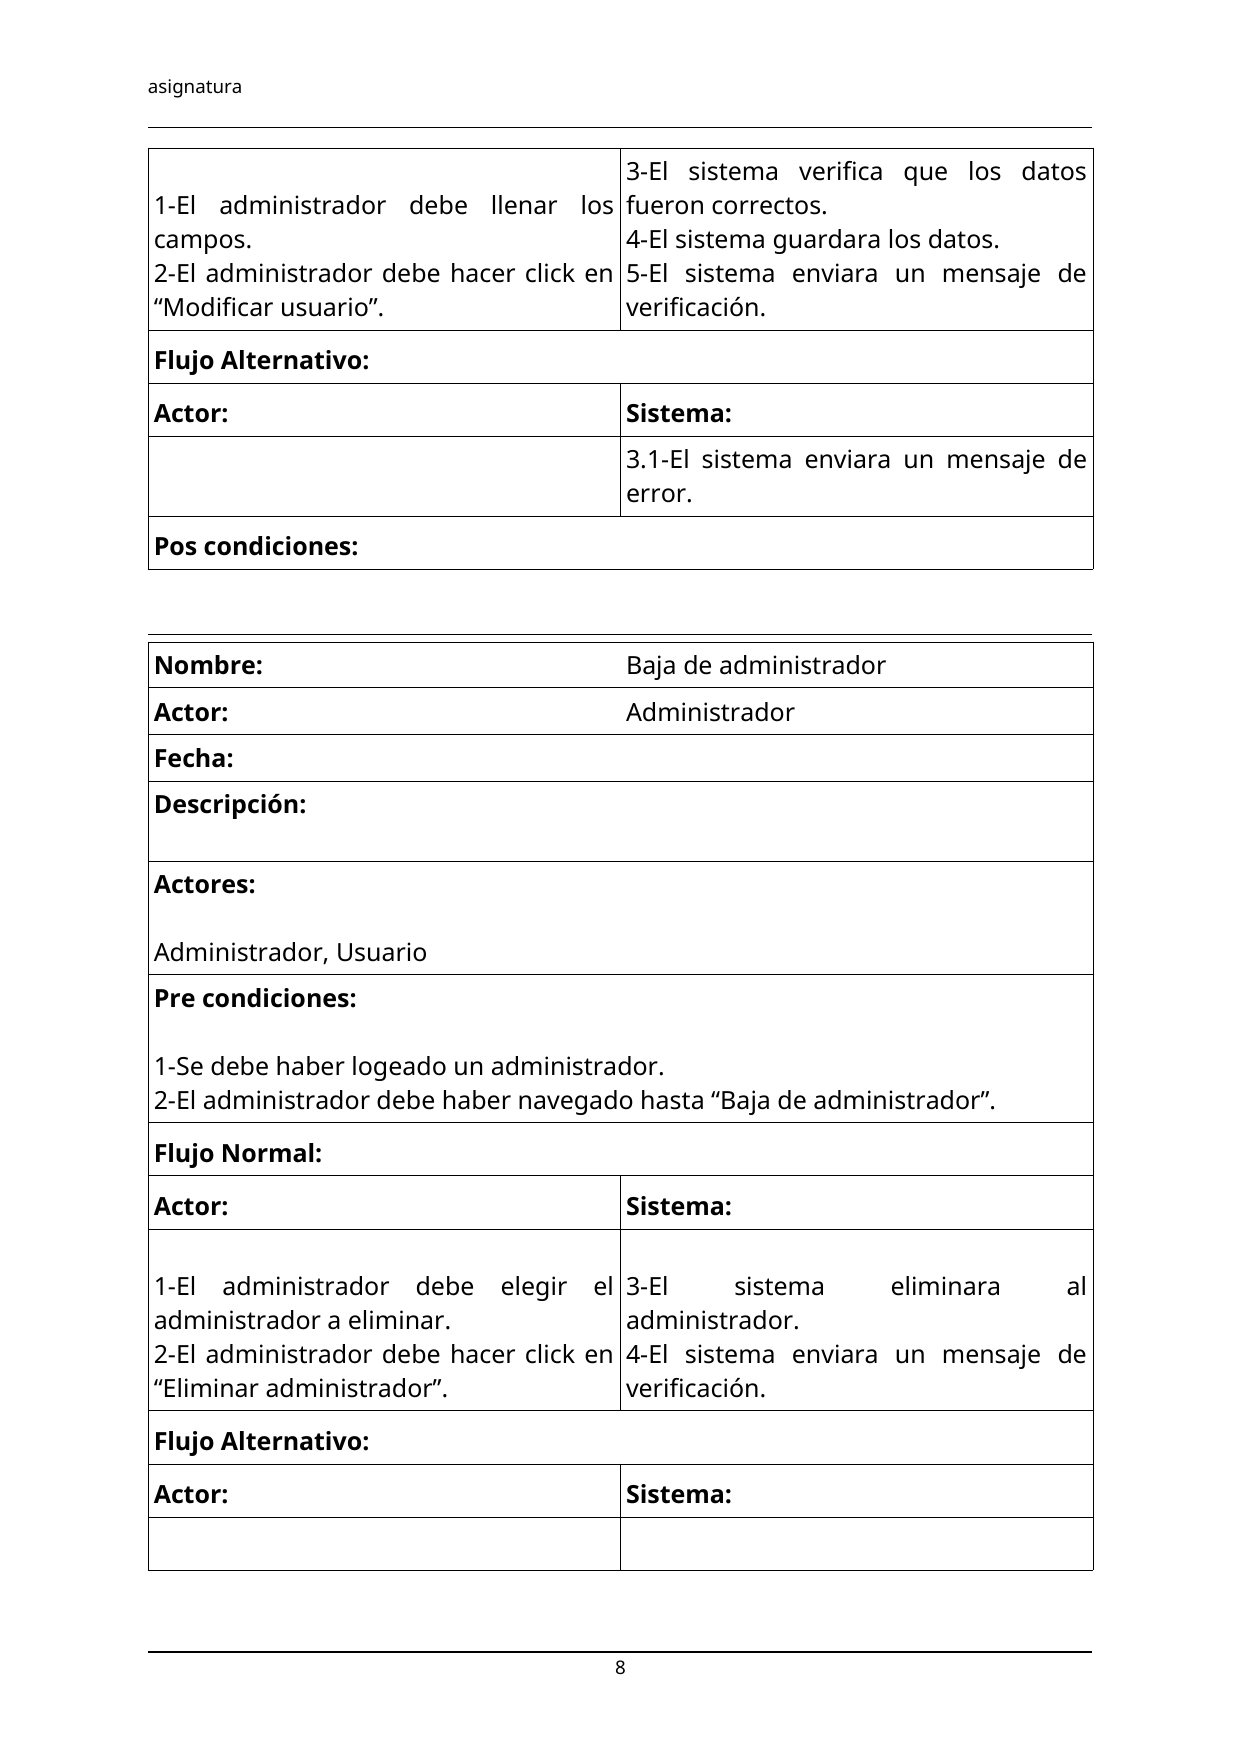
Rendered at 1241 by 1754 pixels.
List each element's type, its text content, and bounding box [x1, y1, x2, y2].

table_cell Flujo Alternativo: [149, 1411, 1093, 1463]
table_cell 3-El sistema verifica que los datos fueron correctos. 4-El sistema guardara los datos. 5-El sistema enviara un mensaje de verificación. [621, 149, 1093, 329]
table_cell Administrador [620, 688, 1093, 734]
table_cell Sistema: [621, 1176, 1093, 1228]
table_cell [149, 437, 620, 516]
table_cell Fecha: [149, 735, 620, 781]
table_header Baja de administrador [620, 643, 1093, 687]
table_cell [149, 1518, 620, 1570]
table_cell Flujo Normal: [149, 1123, 1093, 1175]
table_header Nombre: [149, 643, 620, 687]
table_cell Pos condiciones: [149, 517, 1093, 569]
table_cell Sistema: [621, 384, 1093, 436]
table_cell Actor: [149, 1176, 620, 1228]
table_cell 1-El administrador debe elegir el administrador a eliminar. 2-El administrador debe hacer click en “Eliminar administrador”. [149, 1230, 620, 1410]
table_cell 1-El administrador debe llenar los campos. 2-El administrador debe hacer click en “Modificar usuario”. [149, 149, 620, 329]
table_cell [620, 735, 1093, 781]
table_cell Pre condiciones: 1-Se debe haber logeado un administrador. 2-El administrador debe haber navegado hasta “Baja de administrador”. [149, 975, 1093, 1122]
table_cell Descripción: [149, 782, 1093, 861]
table_cell 3-El sistema eliminara al administrador. 4-El sistema enviara un mensaje de verificación. [621, 1230, 1093, 1410]
table_cell Actor: [149, 1465, 620, 1517]
table_cell [621, 1518, 1093, 1570]
table_cell Sistema: [621, 1465, 1093, 1517]
table_cell Actores: Administrador, Usuario [149, 862, 1093, 974]
table_cell 3.1-El sistema enviara un mensaje de error. [621, 437, 1093, 516]
table_cell Actor: [149, 384, 620, 436]
table_cell Actor: [149, 688, 620, 734]
table_cell Flujo Alternativo: [149, 331, 1093, 383]
